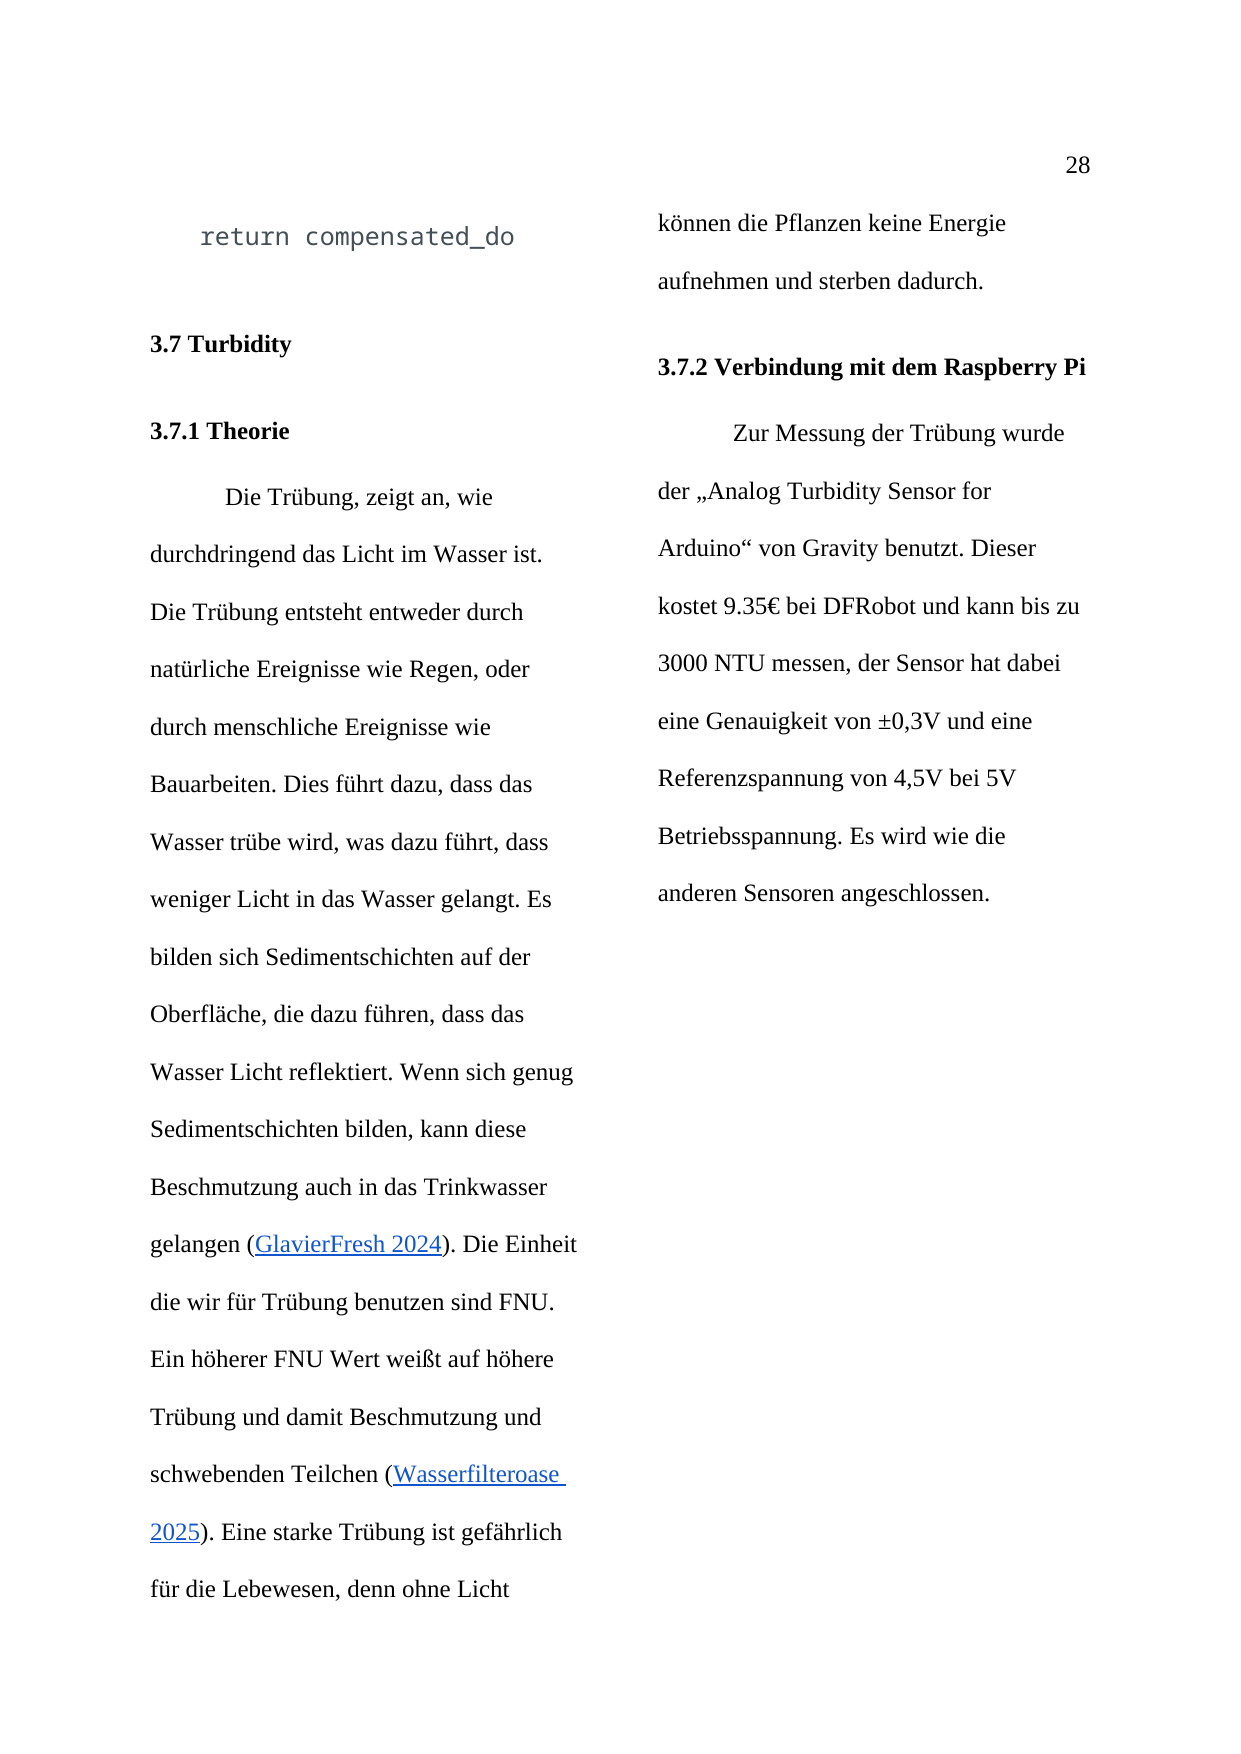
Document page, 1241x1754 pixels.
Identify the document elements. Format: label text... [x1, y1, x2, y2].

subtitle 3.7 Turbidity [150, 329, 583, 358]
text Die Trübung, zeigt an, wie durchdringend das Licht im Wasser ist. Die Trübung entsteht entweder durch natürliche Ereignisse wie Regen, oder durch menschliche Ereignisse wie Bauarbeiten. Dies führt dazu, dass das Wasser trübe wird, was dazu führt, dass weniger Licht in das Wasser gelangt. Es bilden sich Sedimentschichten auf der Oberfläche, die dazu führen, dass das Wasser Licht reflektiert. Wenn sich genug Sedimentschichten bilden, kann diese Beschmutzung auch in das Trinkwasser gelangen (GlavierFresh 2024). Die Einheit die wir für Trübung benutzen sind FNU. Ein höherer FNU Wert weißt auf höhere Trübung und damit Beschmutzung und schwebenden Teilchen (Wasserfilteroase 2025). Eine starke Trübung ist gefährlich für die Lebewesen, denn ohne Licht [150, 482, 583, 1603]
subtitle 3.7.1 Theorie [150, 416, 583, 445]
text können die Pflanzen keine Energie aufnehmen und sterben dadurch. [658, 208, 1090, 294]
text Zur Messung der Trübung wurde der „Analog Turbidity Sensor for Arduino“ von Gravity benutzt. Dieser kostet 9.35€ bei DFRobot und kann bis zu 3000 NTU messen, der Sensor hat dabei eine Genauigkeit von ±0,3V und eine Referenzspannung von 4,5V bei 5V Betriebsspannung. Es wird wie die anderen Sensoren angeschlossen. [658, 418, 1090, 907]
table_header return compensated_do [129, 208, 562, 292]
subtitle 3.7.2 Verbindung mit dem Raspberry Pi [658, 352, 1090, 381]
